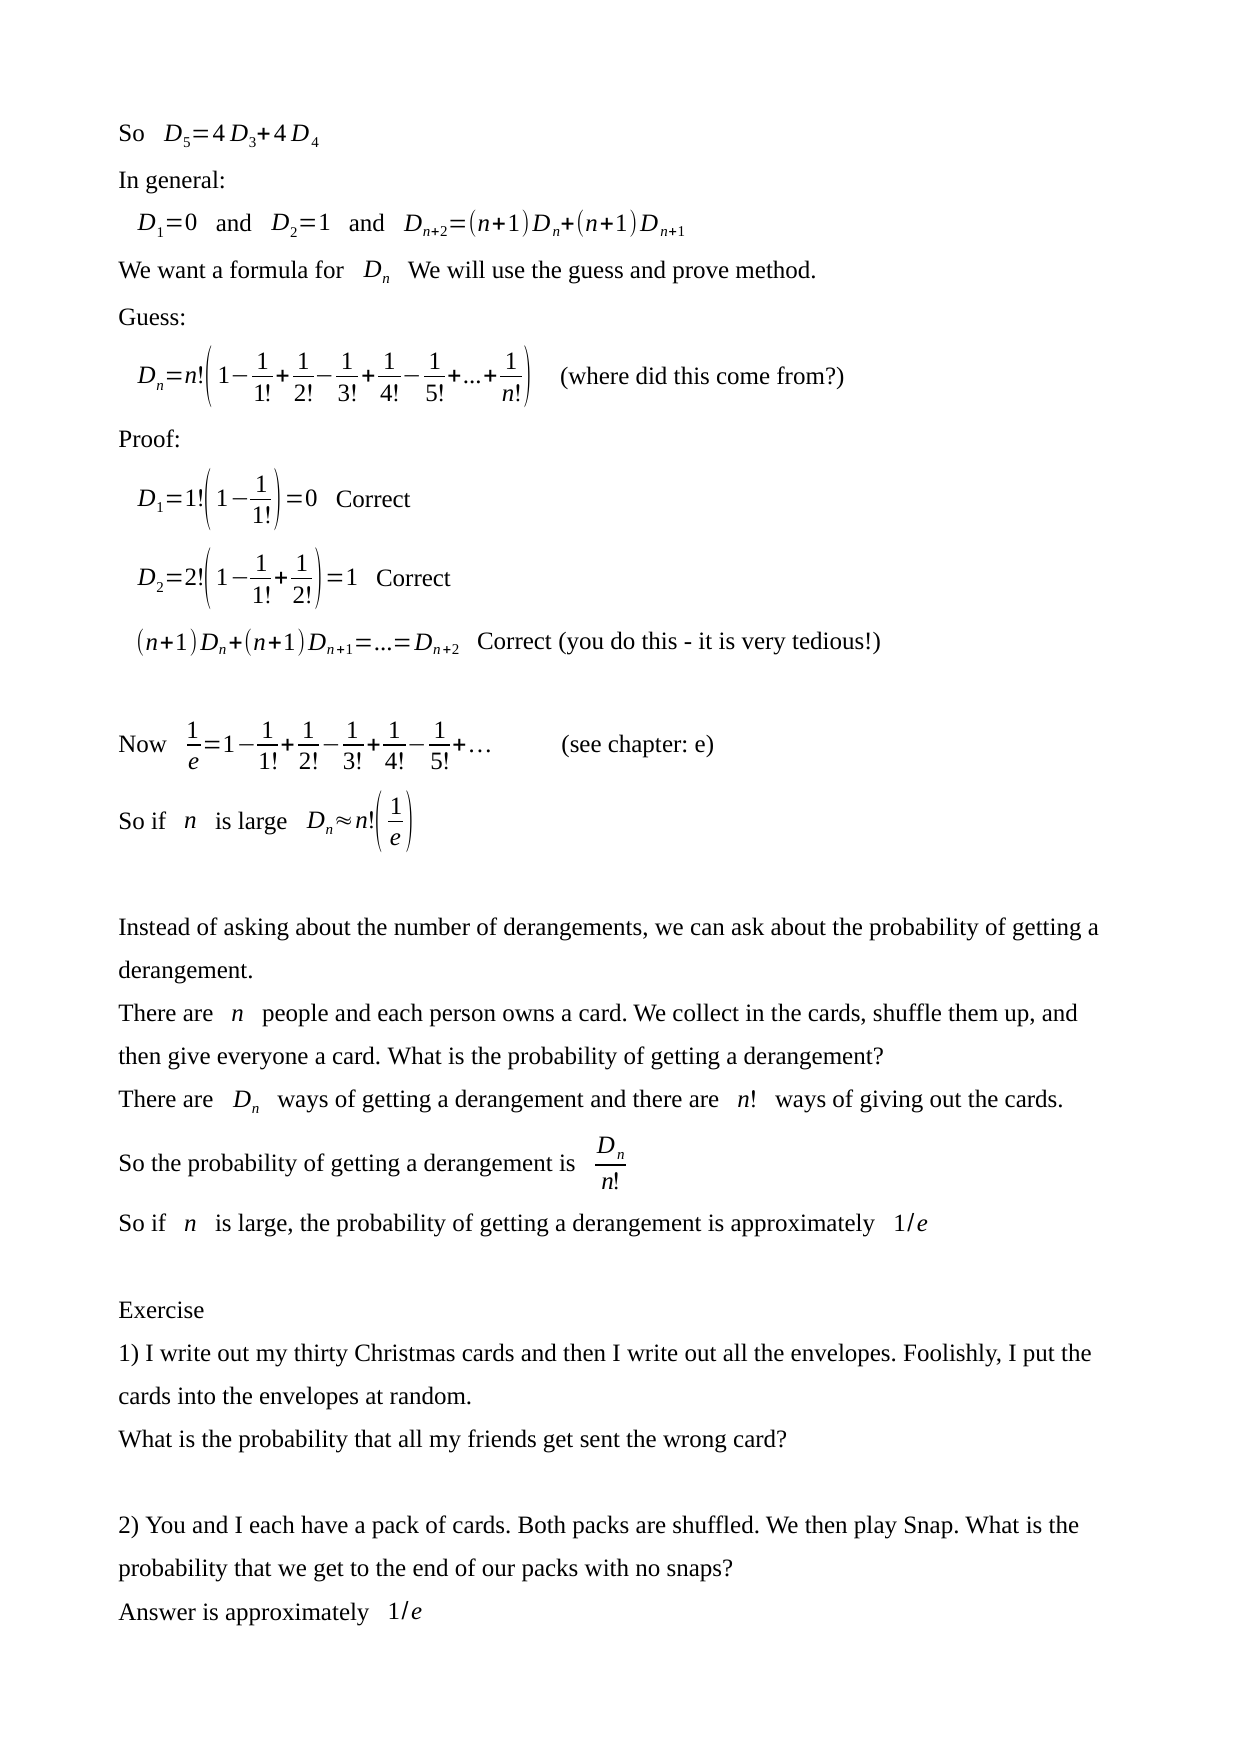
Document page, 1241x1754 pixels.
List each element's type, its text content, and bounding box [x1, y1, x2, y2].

text There arepeople and each person owns a card. We collect in the cards, shuffle them up, and then give everyone a card. What is the probability of getting a derangement? [118, 998, 1122, 1070]
text Correct [118, 467, 1122, 532]
text So ifis large, the probability of getting a derangement is approximately [118, 1208, 1122, 1237]
text In general: [118, 165, 1122, 194]
text What is the probability that all my friends get sent the wrong card? [118, 1424, 1122, 1453]
text Correct (you do this - it is very tedious!) [118, 626, 1122, 659]
text We want a formula forWe will use the guess and prove method. [118, 255, 1122, 287]
text So the probability of getting a derangement is [118, 1131, 1122, 1194]
text Guess: [118, 302, 1122, 330]
text Instead of asking about the number of derangements, we can ask about the probability of getting a derangement. [118, 912, 1122, 984]
text So [118, 118, 1122, 151]
text (where did this come from?) [118, 345, 1122, 410]
text Exercise [118, 1295, 1122, 1323]
text So ifis large [118, 789, 1122, 854]
text Answer is approximately [118, 1597, 1122, 1625]
text 1) I write out my thirty Christmas cards and then I write out all the envelopes. Foolishly, I put the cards into the envelopes at random. [118, 1338, 1122, 1410]
text andand [118, 208, 1122, 240]
text 2) You and I each have a pack of cards. Both packs are shuffled. We then play Snap. What is the probability that we get to the end of our packs with no snaps? [118, 1510, 1122, 1582]
text Now (see chapter: e) [118, 716, 1122, 775]
text Correct [118, 547, 1122, 612]
text Proof: [118, 424, 1122, 453]
text There areways of getting a derangement and there areways of giving out the cards. [118, 1084, 1122, 1117]
